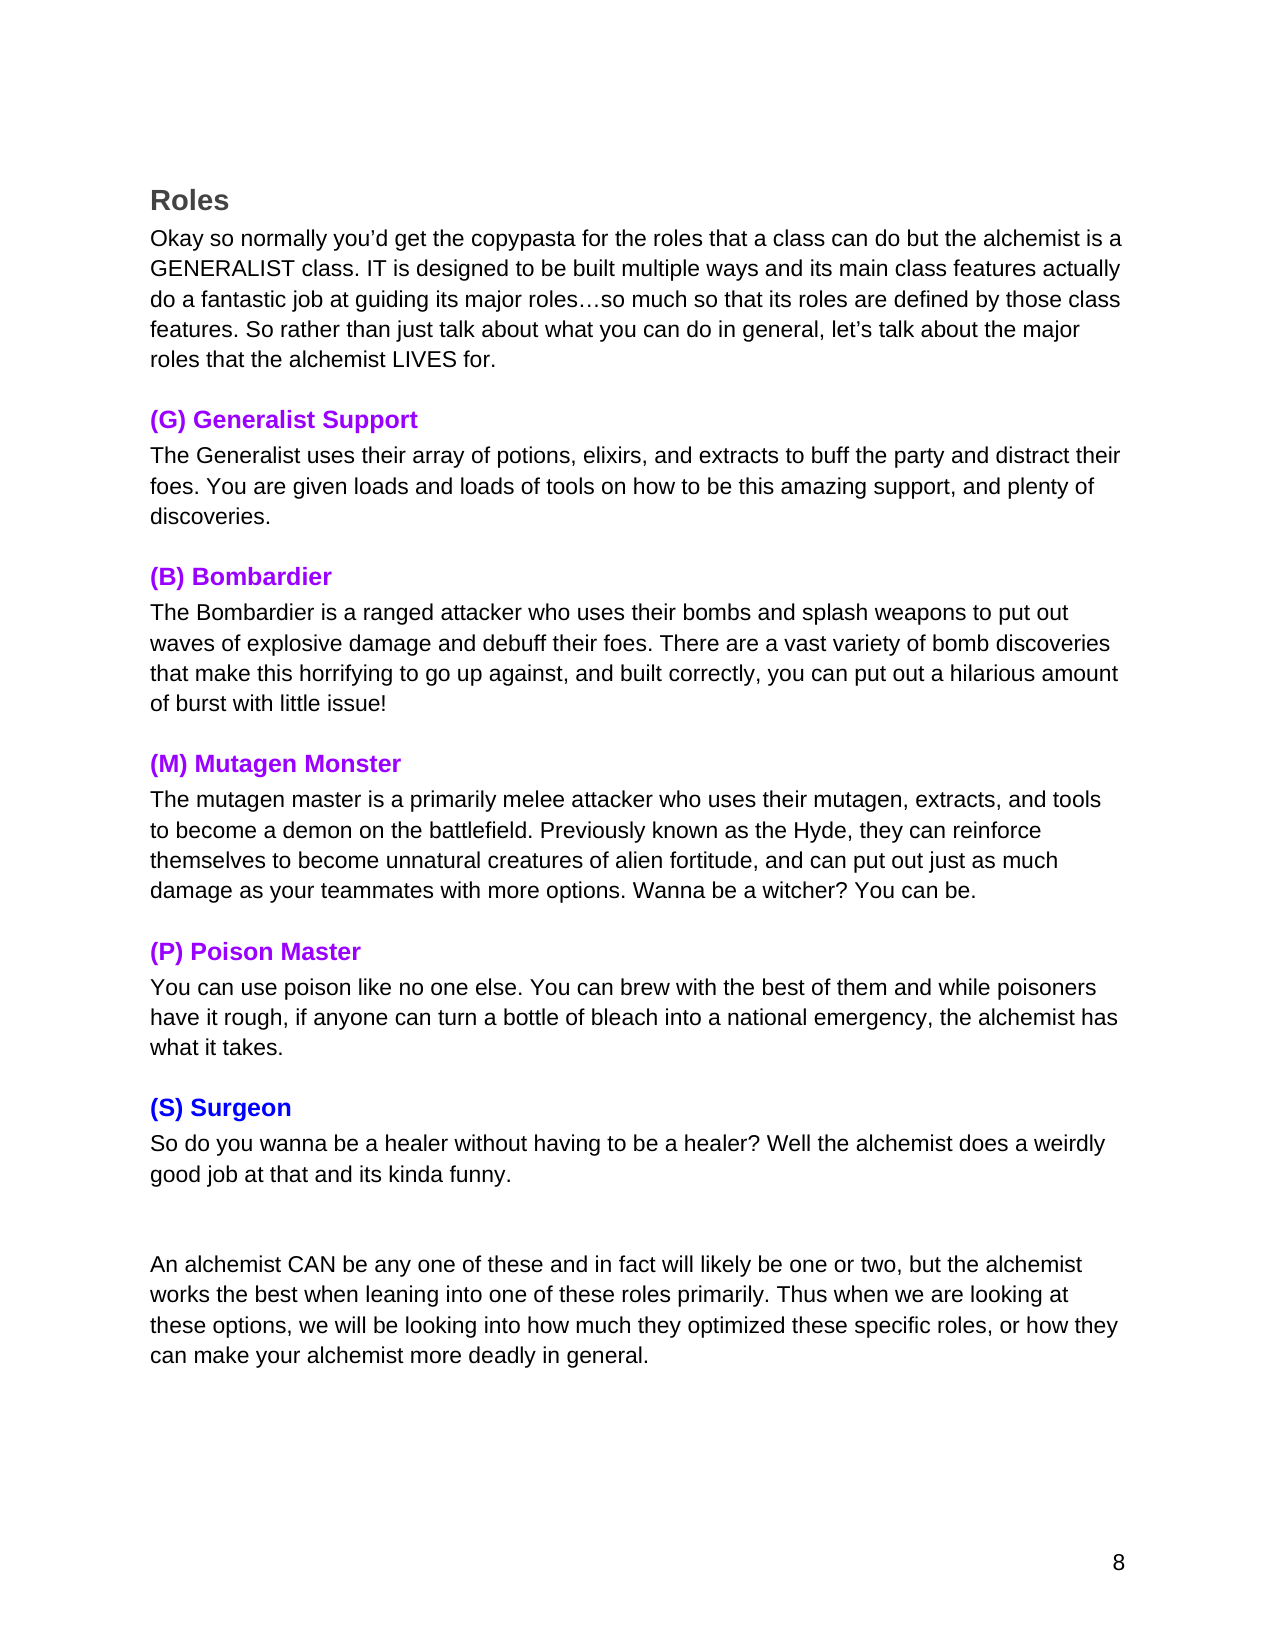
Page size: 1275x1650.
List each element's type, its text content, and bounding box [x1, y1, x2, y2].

text The mutagen master is a primarily melee attacker who uses their mutagen, extracts, and tools to become a demon on the battlefield. Previously known as the Hyde, they can reinforce themselves to become unnatural creatures of alien fortitude, and can put out just as much damage as your teammates with more options. Wanna be a witcher? You can be. [150, 786, 1125, 903]
subtitle (G) Generalist Support [150, 405, 1125, 434]
subtitle (P) Poison Master [150, 936, 1125, 965]
text So do you wanna be a healer without having to be a healer? Well the alchemist does a weirdly good job at that and its kinda funny. [150, 1130, 1125, 1187]
subtitle (S) Surgeon [150, 1093, 1125, 1122]
text An alchemist CAN be any one of these and in fact will likely be one or two, but the alchemist works the best when leaning into one of these roles primarily. Thus when we are looking at these options, we will be looking into how much they optimized these specific roles, or how they can make your alchemist more deadly in general. [150, 1251, 1125, 1368]
text You can use poison like no one else. You can brew with the best of them and while poisoners have it rough, if anyone can turn a bottle of bleach into a national emergency, the alchemist has what it takes. [150, 973, 1125, 1060]
subtitle Roles [150, 183, 1125, 217]
text The Bombardier is a ranged attacker who uses their bombs and splash weapons to put out waves of explosive damage and debuff their foes. There are a vast variety of bomb discoveries that make this horrifying to go up against, and built correctly, you can put out a hilarious amount of burst with little issue! [150, 599, 1125, 716]
subtitle (M) Mutagen Monster [150, 749, 1125, 778]
subtitle (B) Bombardier [150, 562, 1125, 591]
text Okay so normally you’d get the copypasta for the roles that a class can do but the alchemist is a GENERALIST class. IT is designed to be built multiple ways and its main class features actually do a fantastic job at guiding its major roles…so much so that its roles are defined by those class features. So rather than just talk about what you can do in general, let’s talk about the major roles that the alchemist LIVES for. [150, 225, 1125, 372]
text The Generalist uses their array of potions, elixirs, and extracts to buff the party and distract their foes. You are given loads and loads of tools on how to be this amazing support, and plenty of discoveries. [150, 442, 1125, 529]
